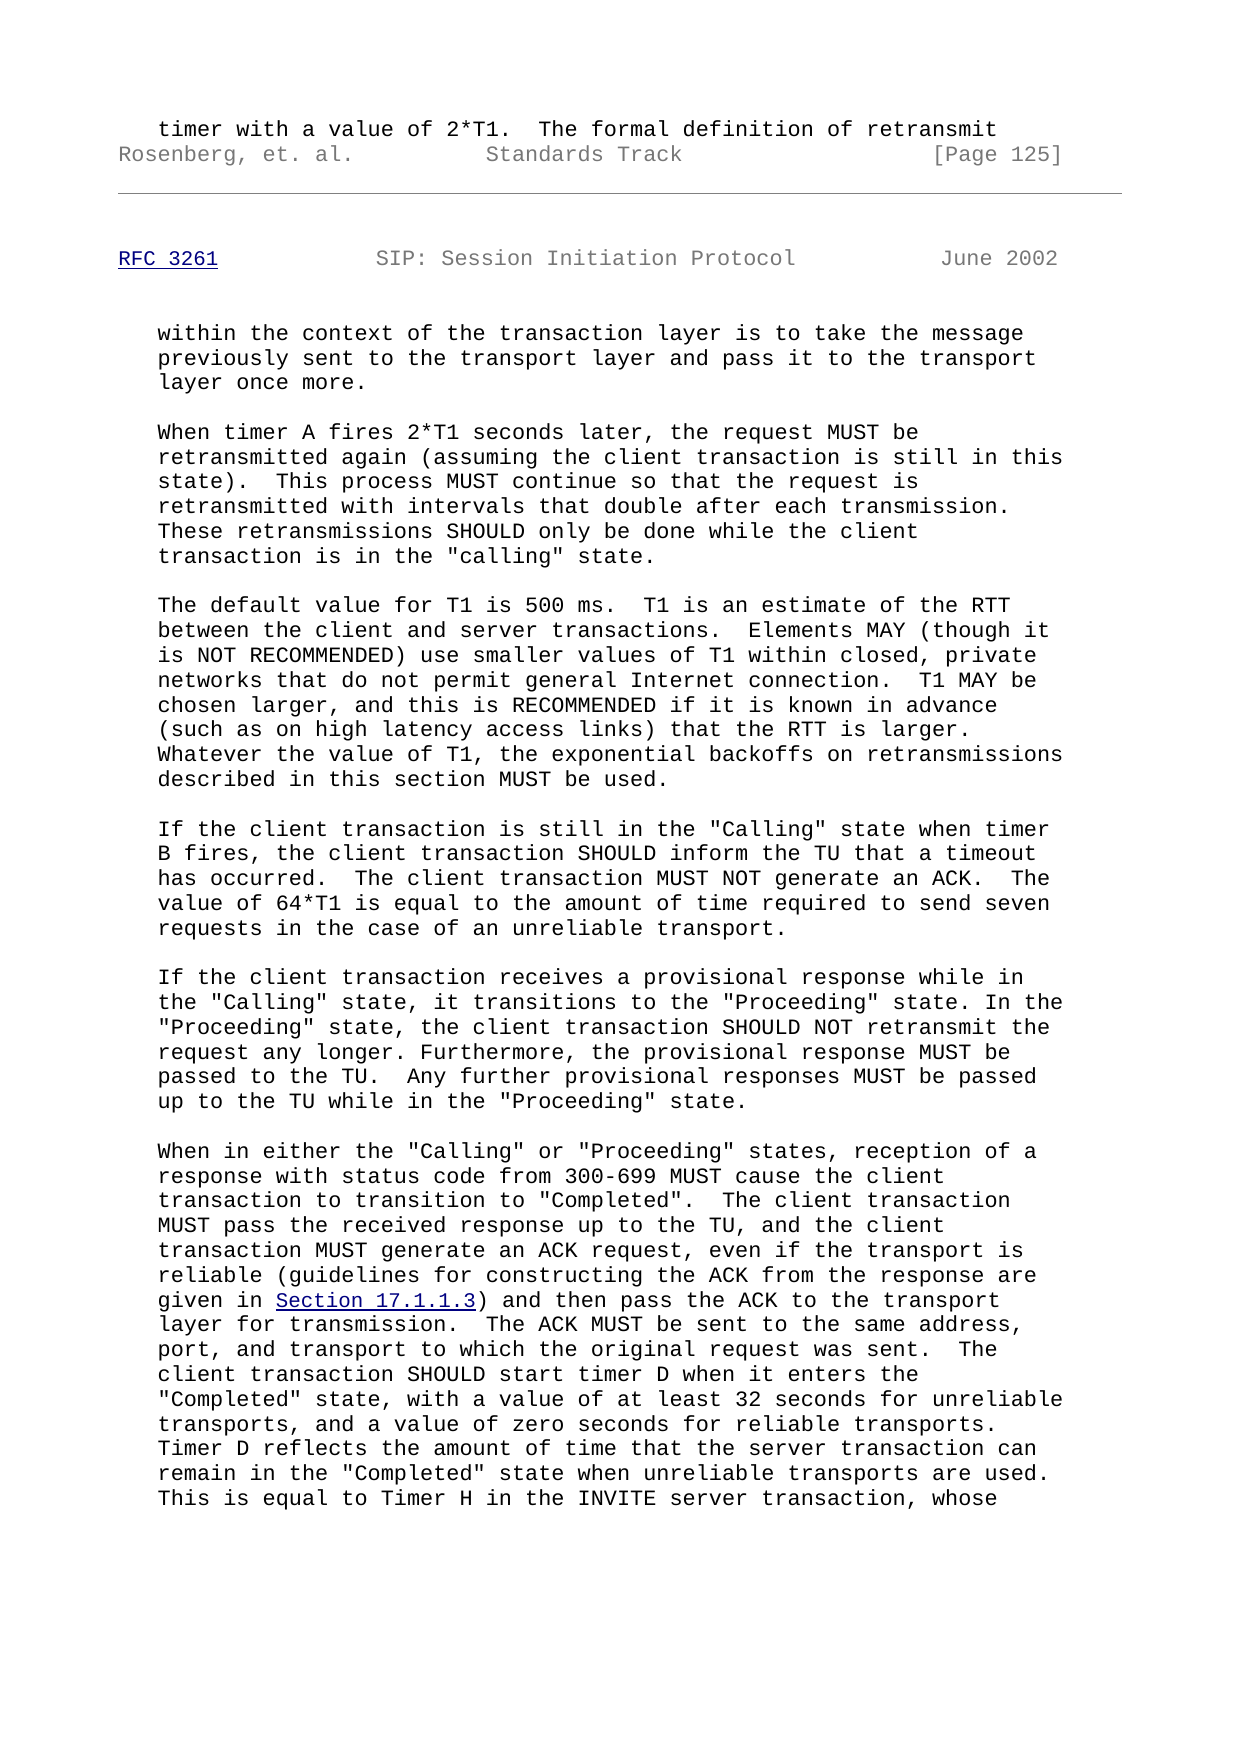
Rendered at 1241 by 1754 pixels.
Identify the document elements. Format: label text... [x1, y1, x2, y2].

text is NOT RECOMMENDED) use smaller values of T1 within closed, private [118, 644, 1122, 669]
text layer for transmission. The ACK MUST be sent to the same address, [118, 1313, 1122, 1338]
text These retransmissions SHOULD only be done while the client [118, 520, 1122, 545]
text given in Section 17.1.1.3) and then pass the ACK to the transport [118, 1289, 1122, 1313]
text request any longer. Furthermore, the provisional response MUST be [118, 1041, 1122, 1066]
text When in either the "Calling" or "Proceeding" states, reception of a [118, 1140, 1122, 1165]
text reliable (guidelines for constructing the ACK from the response are [118, 1264, 1122, 1289]
text chosen larger, and this is RECOMMENDED if it is known in advance [118, 694, 1122, 718]
text the "Calling" state, it transitions to the "Proceeding" state. In the [118, 991, 1122, 1016]
text client transaction SHOULD start timer D when it enters the [118, 1363, 1122, 1388]
text response with status code from 300-699 MUST cause the client [118, 1165, 1122, 1189]
text described in this section MUST be used. [118, 768, 1122, 793]
text previously sent to the transport layer and pass it to the transport [118, 347, 1122, 371]
text The default value for T1 is 500 ms. T1 is an estimate of the RTT [118, 594, 1122, 619]
text passed to the TU. Any further provisional responses MUST be passed [118, 1066, 1122, 1090]
text When timer A fires 2*T1 seconds later, the request MUST be [118, 421, 1122, 446]
text "Completed" state, with a value of at least 32 seconds for unreliable [118, 1388, 1122, 1413]
text This is equal to Timer H in the INVITE server transaction, whose [118, 1487, 1122, 1512]
text (such as on high latency access links) that the RTT is larger. [118, 718, 1122, 743]
text If the client transaction receives a provisional response while in [118, 966, 1122, 991]
text If the client transaction is still in the "Calling" state when timer [118, 818, 1122, 842]
text port, and transport to which the original request was sent. The [118, 1338, 1122, 1363]
text within the context of the transaction layer is to take the message [118, 322, 1122, 347]
text transports, and a value of zero seconds for reliable transports. [118, 1413, 1122, 1437]
text layer once more. [118, 371, 1122, 396]
text remain in the "Completed" state when unreliable transports are used. [118, 1462, 1122, 1487]
text timer with a value of 2*T1. The formal definition of retransmit [118, 118, 1122, 143]
text Rosenberg, et. al. Standards Track [Page 125] [118, 143, 1122, 168]
text requests in the case of an unreliable transport. [118, 917, 1122, 942]
text between the client and server transactions. Elements MAY (though it [118, 619, 1122, 644]
text Whatever the value of T1, the exponential backoffs on retransmissions [118, 743, 1122, 768]
text MUST pass the received response up to the TU, and the client [118, 1214, 1122, 1239]
text transaction MUST generate an ACK request, even if the transport is [118, 1239, 1122, 1264]
text transaction to transition to "Completed". The client transaction [118, 1189, 1122, 1214]
text has occurred. The client transaction MUST NOT generate an ACK. The [118, 867, 1122, 892]
text B fires, the client transaction SHOULD inform the TU that a timeout [118, 842, 1122, 867]
text transaction is in the "calling" state. [118, 545, 1122, 570]
text retransmitted with intervals that double after each transmission. [118, 495, 1122, 520]
text up to the TU while in the "Proceeding" state. [118, 1090, 1122, 1115]
text state). This process MUST continue so that the request is [118, 471, 1122, 495]
text value of 64*T1 is equal to the amount of time required to send seven [118, 892, 1122, 917]
text Timer D reflects the amount of time that the server transaction can [118, 1437, 1122, 1462]
text RFC 3261 SIP: Session Initiation Protocol June 2002 [118, 247, 1122, 272]
text "Proceeding" state, the client transaction SHOULD NOT retransmit the [118, 1016, 1122, 1041]
text networks that do not permit general Internet connection. T1 MAY be [118, 669, 1122, 694]
text retransmitted again (assuming the client transaction is still in this [118, 446, 1122, 471]
